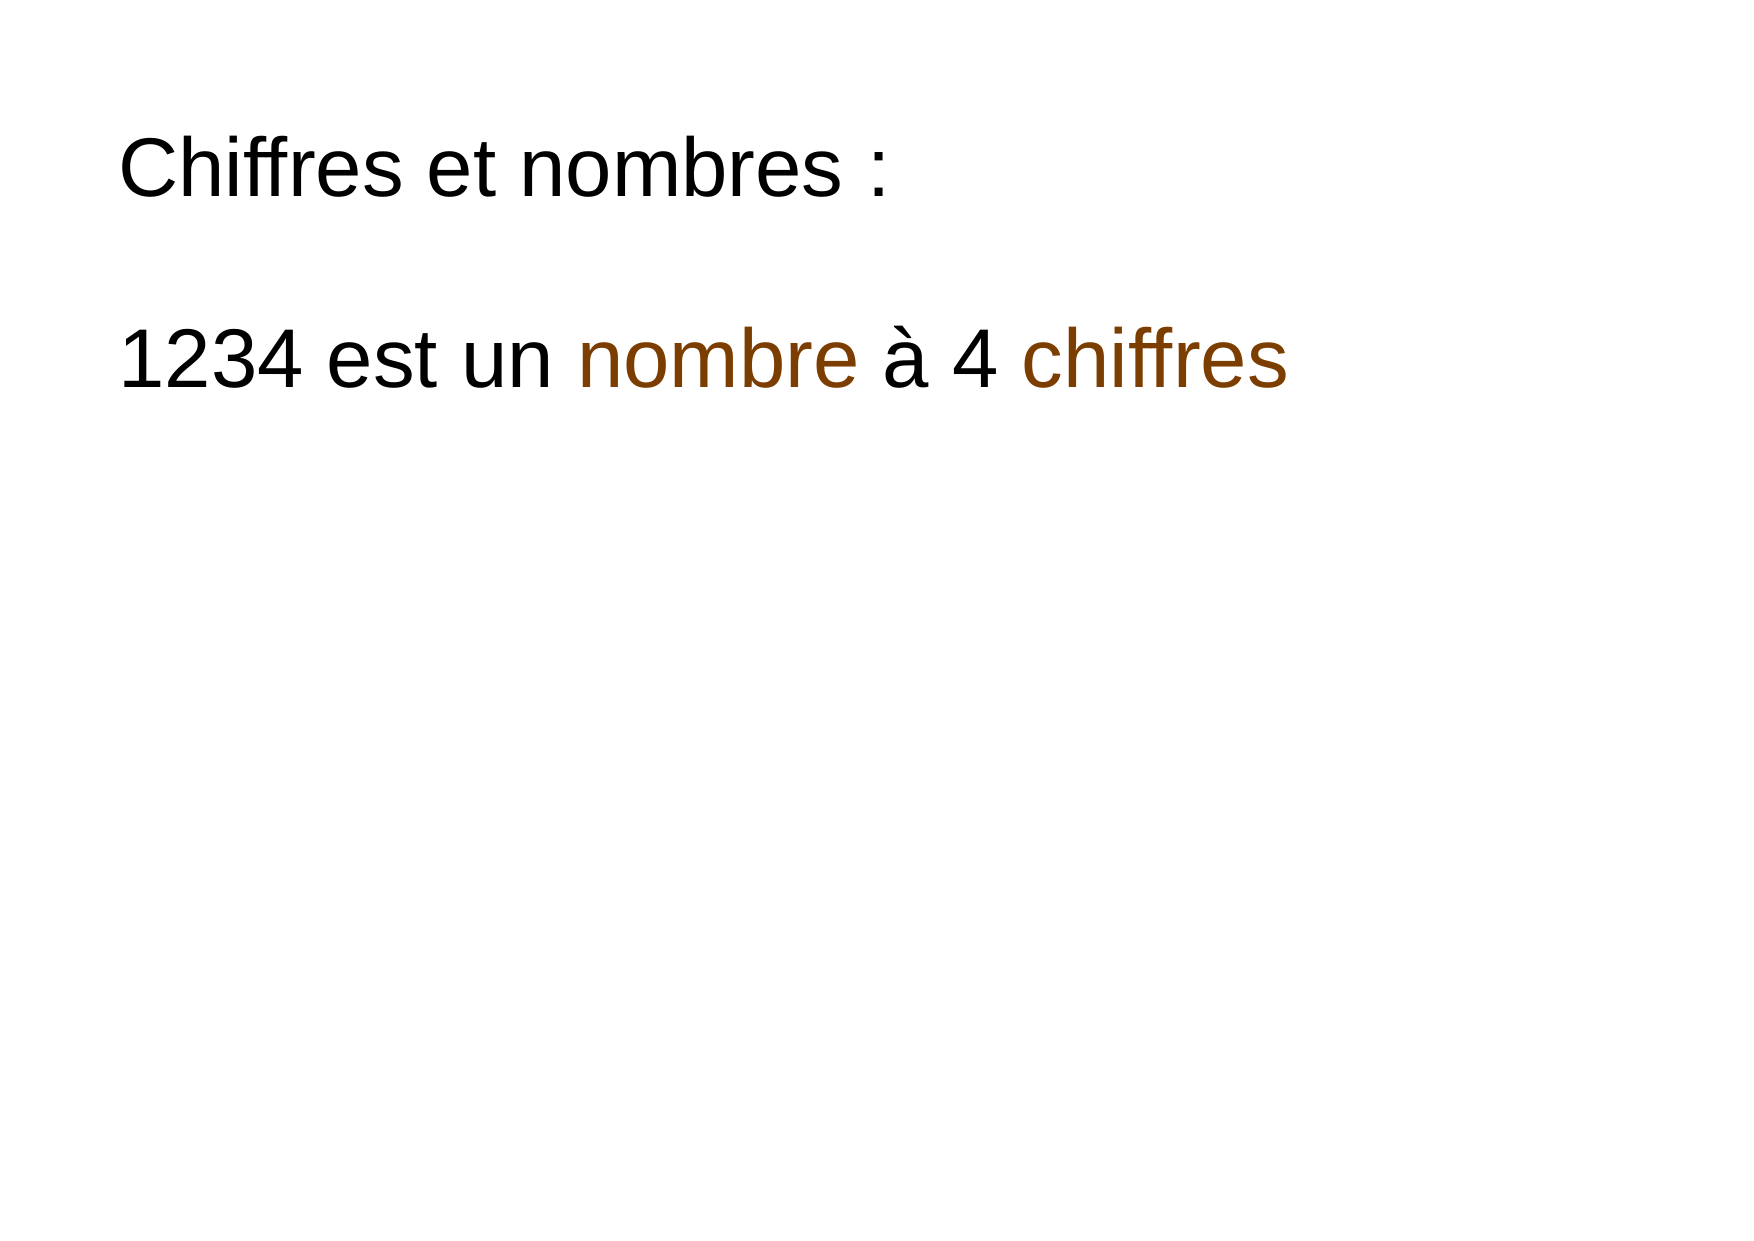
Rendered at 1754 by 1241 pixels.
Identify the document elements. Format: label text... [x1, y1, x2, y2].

text Chiffres et nombres : [118, 118, 1636, 214]
text 1234 est un nombre à 4 chiffres [118, 310, 1636, 406]
